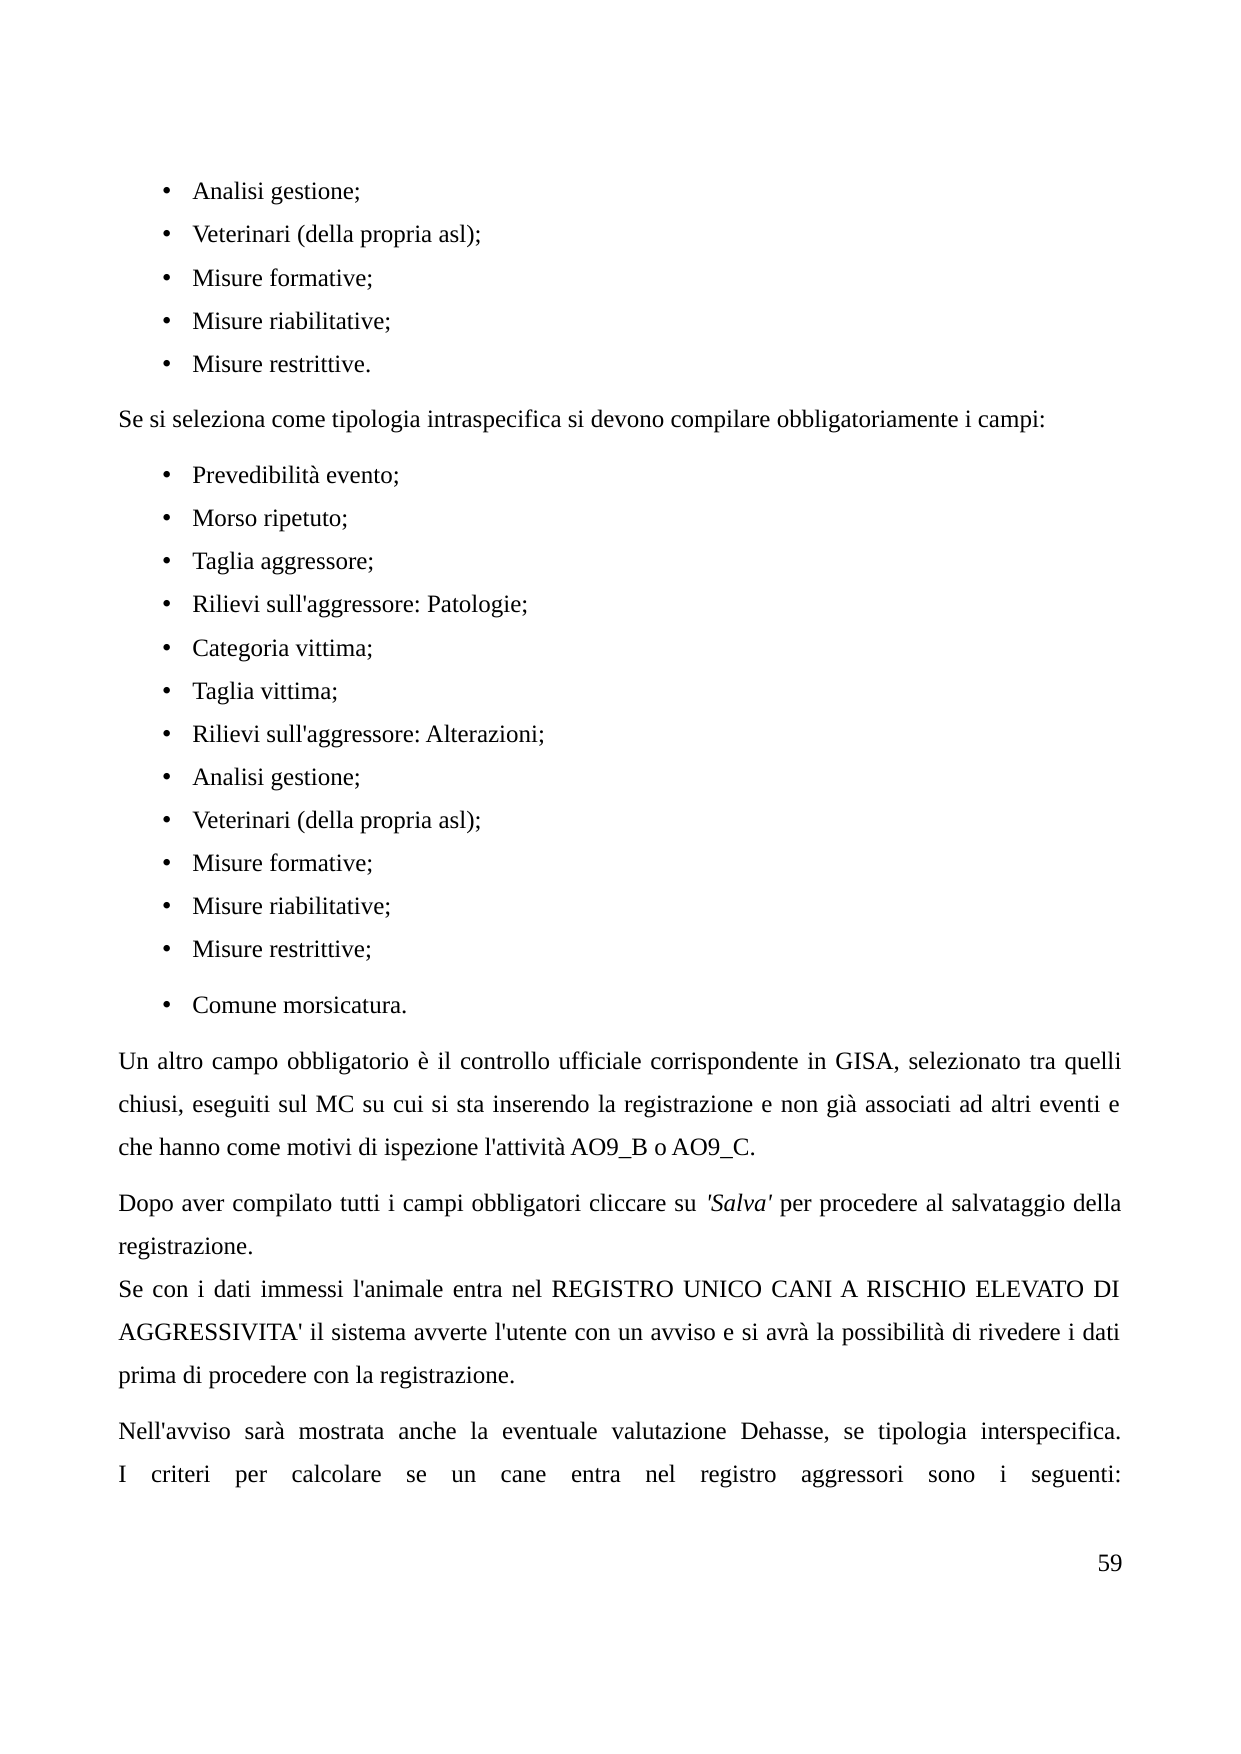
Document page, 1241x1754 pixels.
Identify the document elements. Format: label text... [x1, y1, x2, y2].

list Misure formative; [162, 848, 1122, 877]
list Taglia vittima; [162, 676, 1122, 704]
list Misure restrittive. [162, 349, 1122, 378]
list Veterinari (della propria asl); [162, 805, 1122, 834]
list Misure riabilitative; [162, 891, 1122, 920]
list Misure riabilitative; [162, 306, 1122, 334]
text Se si seleziona come tipologia intraspecifica si devono compilare obbligatoriamente i campi: [118, 404, 1122, 433]
list Morso ripetuto; [162, 503, 1122, 532]
text Nell'avviso sarà mostrata anche la eventuale valutazione Dehasse, se tipologia interspecifica. I criteri per calcolare se un cane entra nel registro aggressori sono i seguenti: [118, 1416, 1122, 1488]
text Un altro campo obbligatorio è il controllo ufficiale corrispondente in GISA, selezionato tra quelli chiusi, eseguiti sul MC su cui si sta inserendo la registrazione e non già associati ad altri eventi e che hanno come motivi di ispezione l'attività AO9_B o AO9_C. [118, 1046, 1122, 1161]
list Categoria vittima; [162, 633, 1122, 661]
list Taglia aggressore; [162, 546, 1122, 575]
list Analisi gestione; [162, 762, 1122, 791]
list Misure formative; [162, 263, 1122, 291]
list Analisi gestione; [162, 176, 1122, 205]
list Prevedibilità evento; [162, 460, 1122, 489]
list Rilievi sull'aggressore: Alterazioni; [162, 719, 1122, 748]
list Misure restrittive; [162, 934, 1122, 963]
list Comune morsicatura. [162, 990, 1122, 1019]
list Rilievi sull'aggressore: Patologie; [162, 589, 1122, 618]
text Dopo aver compilato tutti i campi obbligatori cliccare su 'Salva' per procedere al salvataggio della registrazione. Se con i dati immessi l'animale entra nel REGISTRO UNICO CANI A RISCHIO ELEVATO DI AGGRESSIVITA' il sistema avverte l'utente con un avviso e si avrà la possibilità di rivedere i dati prima di procedere con la registrazione. [118, 1188, 1122, 1389]
list Veterinari (della propria asl); [162, 219, 1122, 248]
